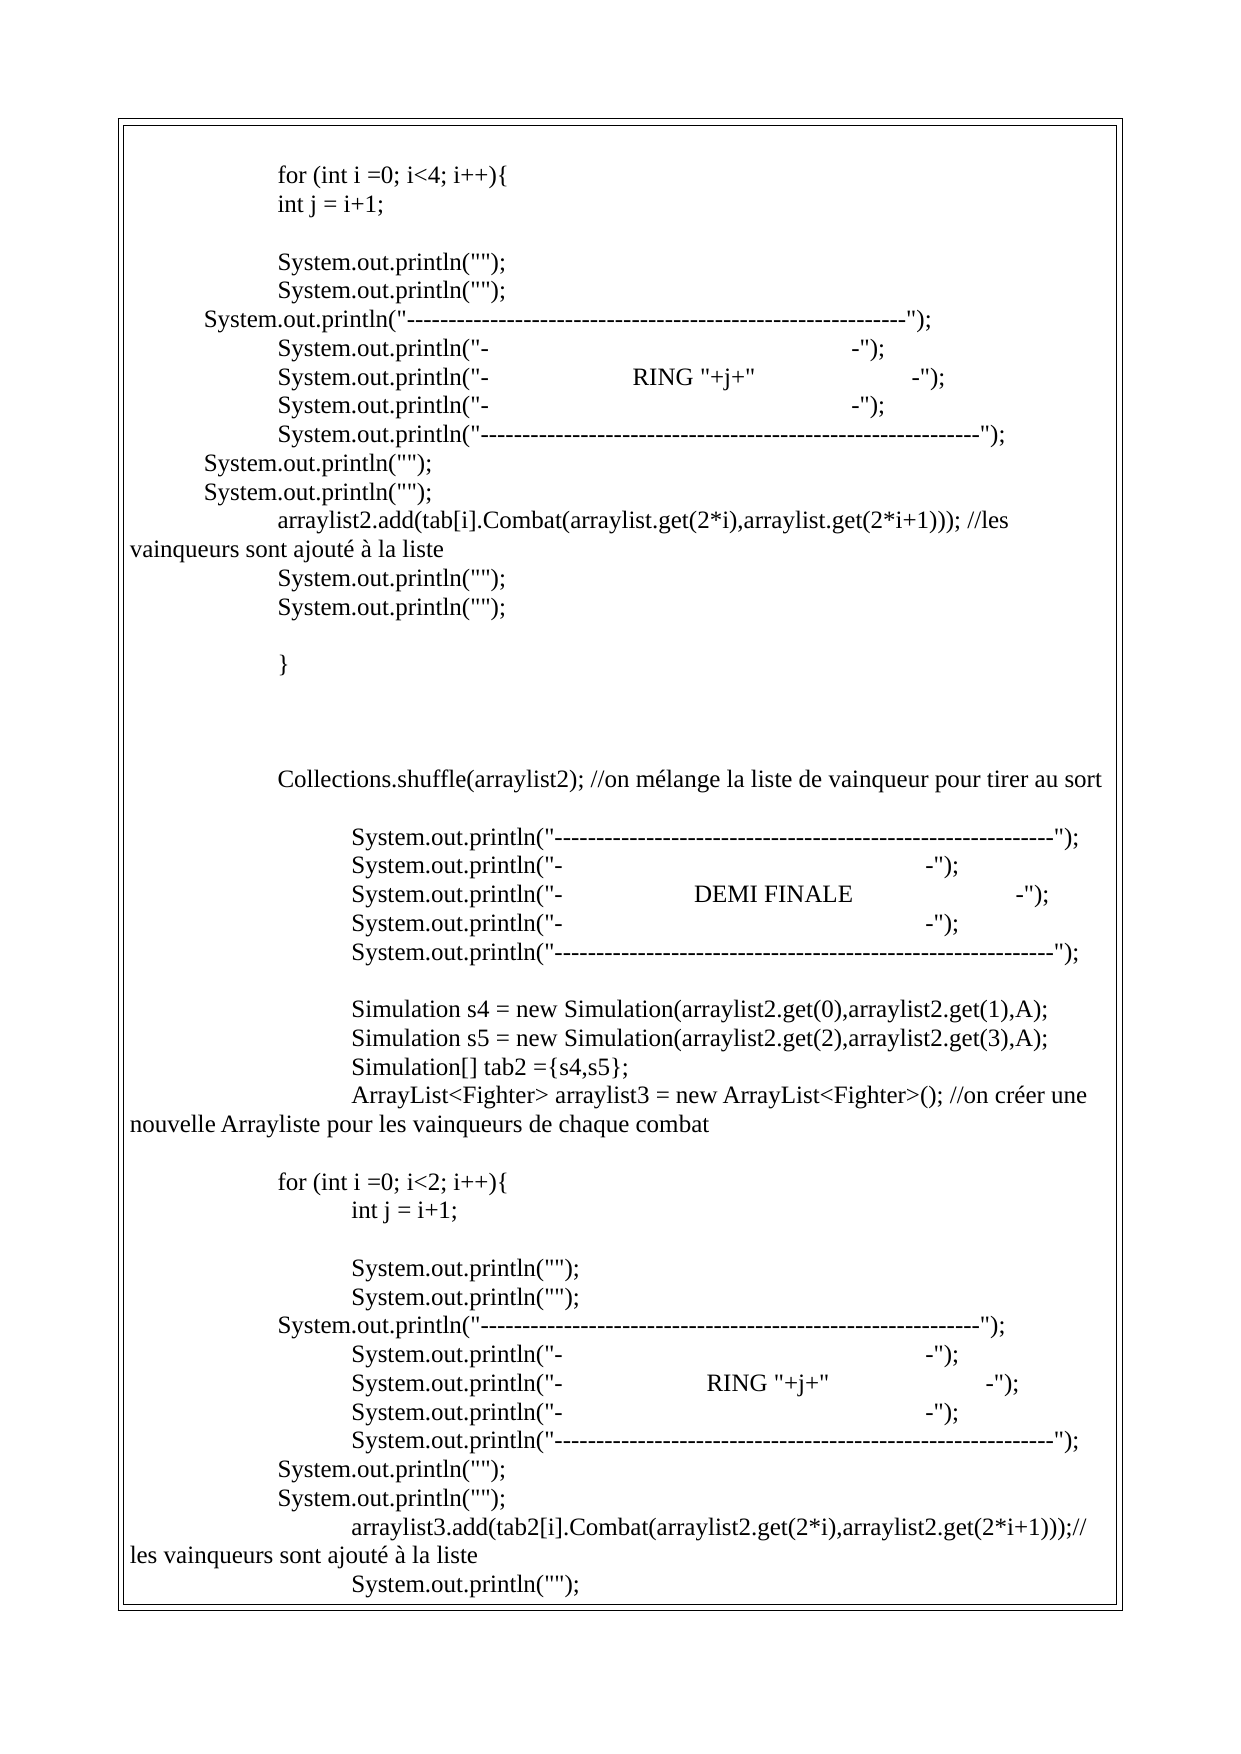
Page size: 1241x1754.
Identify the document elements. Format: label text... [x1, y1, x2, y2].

table_header Copier / coller vos classes et interfaces à partir d'ici : [119, 119, 1122, 1610]
table_header for (int i =0; i<4; i++){ int j = i+1; System.out.println(""); System.out.println(""); System.out.println("------------------------------------------------------------"); System.out.println("- -"); System.out.println("- RING "+j+" -"); System.out.println("- -"); System.out.println("------------------------------------------------------------"); System.out.println(""); System.out.println(""); arraylist2.add(tab[i].Combat(arraylist.get(2*i),arraylist.get(2*i+1))); //les vainqueurs sont ajouté à la liste System.out.println(""); System.out.println(""); } Collections.shuffle(arraylist2); //on mélange la liste de vainqueur pour tirer au sort System.out.println("------------------------------------------------------------"); System.out.println("- -"); System.out.println("- DEMI FINALE -"); System.out.println("- -"); System.out.println("------------------------------------------------------------"); Simulation s4 = new Simulation(arraylist2.get(0),arraylist2.get(1),A); Simulation s5 = new Simulation(arraylist2.get(2),arraylist2.get(3),A); Simulation[] tab2 ={s4,s5}; ArrayList<Fighter> arraylist3 = new ArrayList<Fighter>(); //on créer une nouvelle Arrayliste pour les vainqueurs de chaque combat for (int i =0; i<2; i++){ int j = i+1; System.out.println(""); System.out.println(""); System.out.println("------------------------------------------------------------"); System.out.println("- -"); System.out.println("- RING "+j+" -"); System.out.println("- -"); System.out.println("------------------------------------------------------------"); System.out.println(""); System.out.println(""); arraylist3.add(tab2[i].Combat(arraylist2.get(2*i),arraylist2.get(2*i+1)));//les vainqueurs sont ajouté à la liste System.out.println(""); [124, 126, 1116, 1604]
